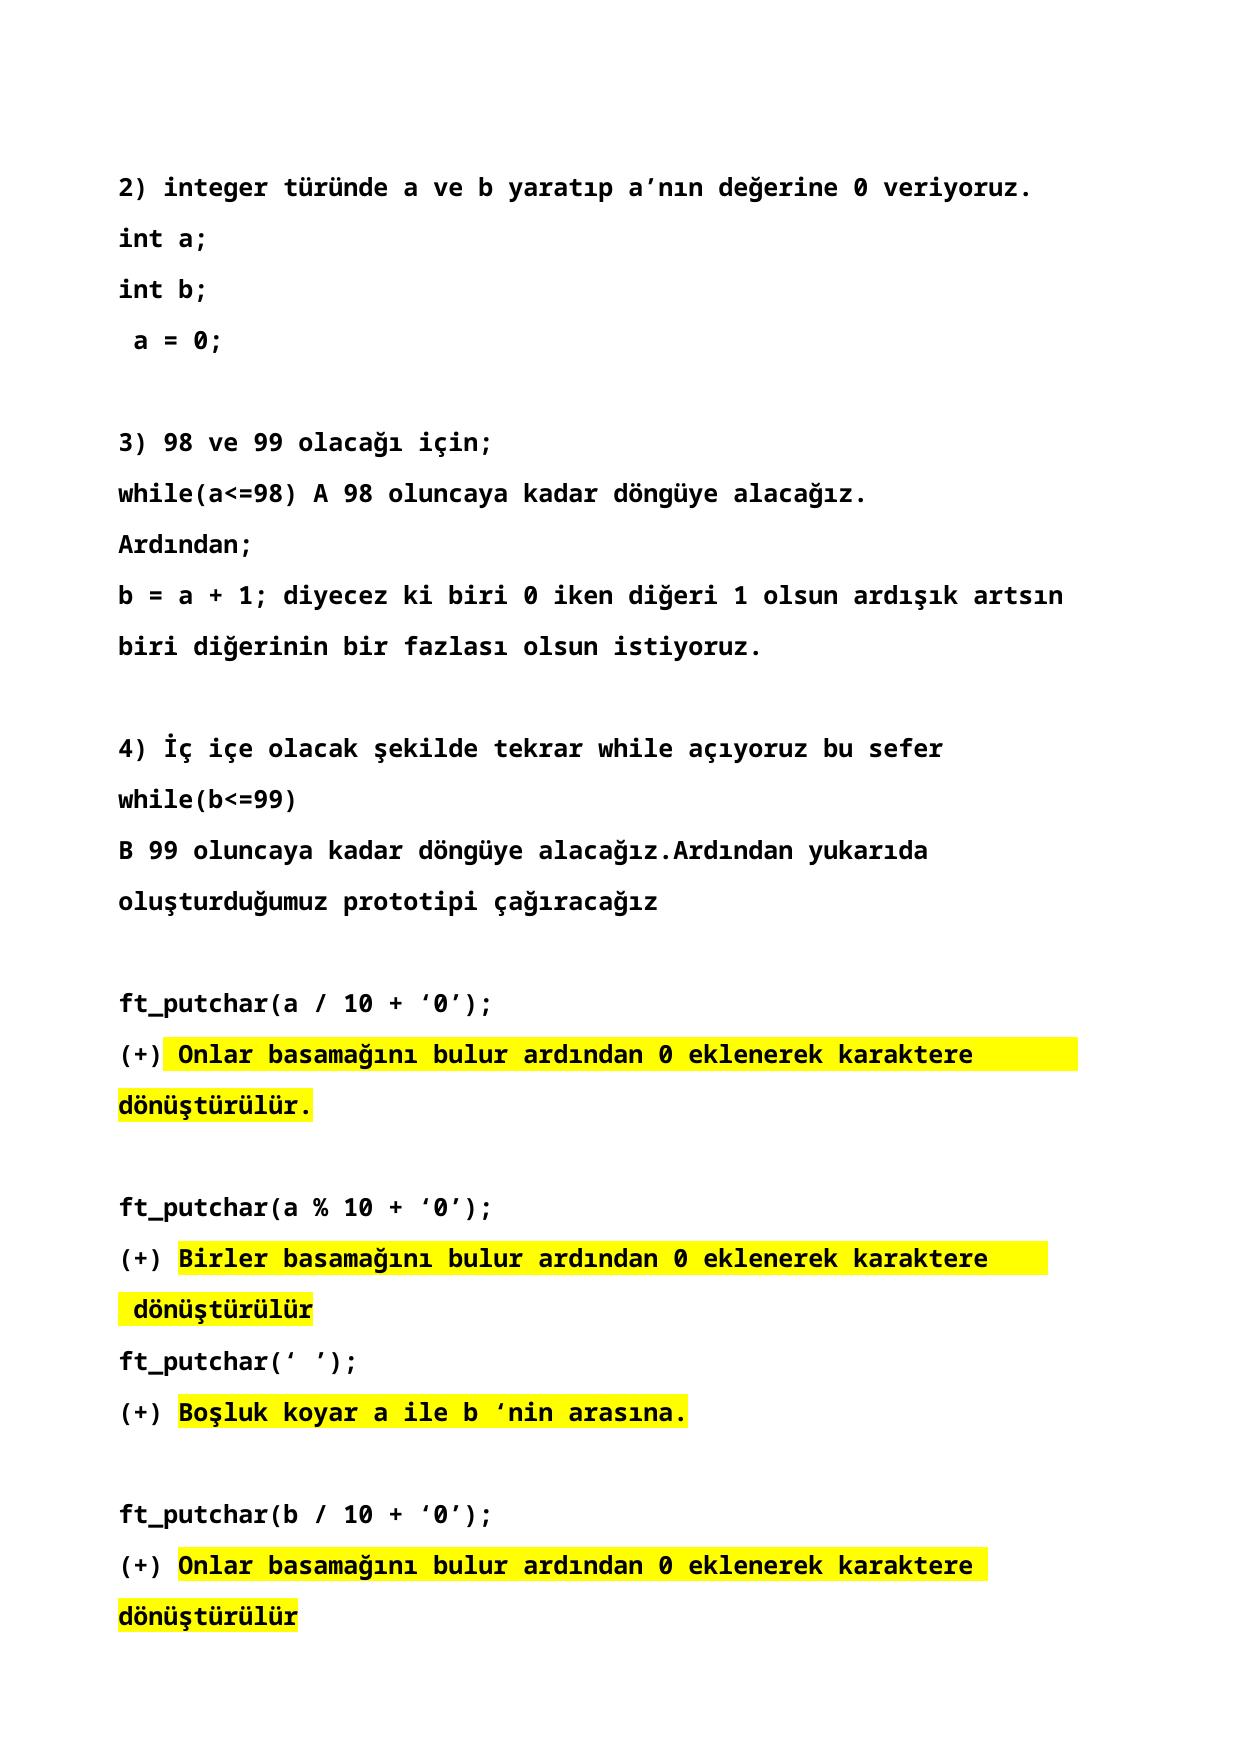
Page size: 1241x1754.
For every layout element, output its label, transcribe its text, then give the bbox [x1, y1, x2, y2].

text while(b<=99) [118, 782, 1122, 816]
text ft_putchar(a % 10 + ‘0’); [118, 1190, 1122, 1224]
text int a; [118, 220, 1122, 254]
text ft_putchar(b / 10 + ‘0’); [118, 1496, 1122, 1530]
text Ardından; [118, 526, 1122, 561]
text (+) Birler basamağını bulur ardından 0 eklenerek karaktere [118, 1241, 1122, 1275]
text 3) 98 ve 99 olacağı için; [118, 424, 1122, 458]
text while(a<=98) A 98 oluncaya kadar döngüye alacağız. [118, 475, 1122, 509]
text (+) Onlar basamağını bulur ardından 0 eklenerek karaktere dönüştürülür. [118, 1037, 1122, 1122]
text B 99 oluncaya kadar döngüye alacağız.Ardından yukarıda oluşturduğumuz prototipi çağıracağız [118, 833, 1122, 918]
text 4) İç içe olacak şekilde tekrar while açıyoruz bu sefer [118, 731, 1122, 765]
text 2) integer türünde a ve b yaratıp a’nın değerine 0 veriyoruz. [118, 169, 1122, 203]
text int b; [118, 271, 1122, 305]
text ft_putchar(a / 10 + ‘0’); [118, 986, 1122, 1020]
text (+) Onlar basamağını bulur ardından 0 eklenerek karaktere dönüştürülür [118, 1547, 1122, 1632]
text (+) Boşluk koyar a ile b ‘nin arasına. [118, 1394, 1122, 1428]
text b = a + 1; diyecez ki biri 0 iken diğeri 1 olsun ardışık artsın biri diğerinin bir fazlası olsun istiyoruz. [118, 577, 1122, 663]
text ft_putchar(‘ ’); [118, 1343, 1122, 1377]
text dönüştürülür [118, 1292, 1122, 1326]
text a = 0; [118, 322, 1122, 356]
